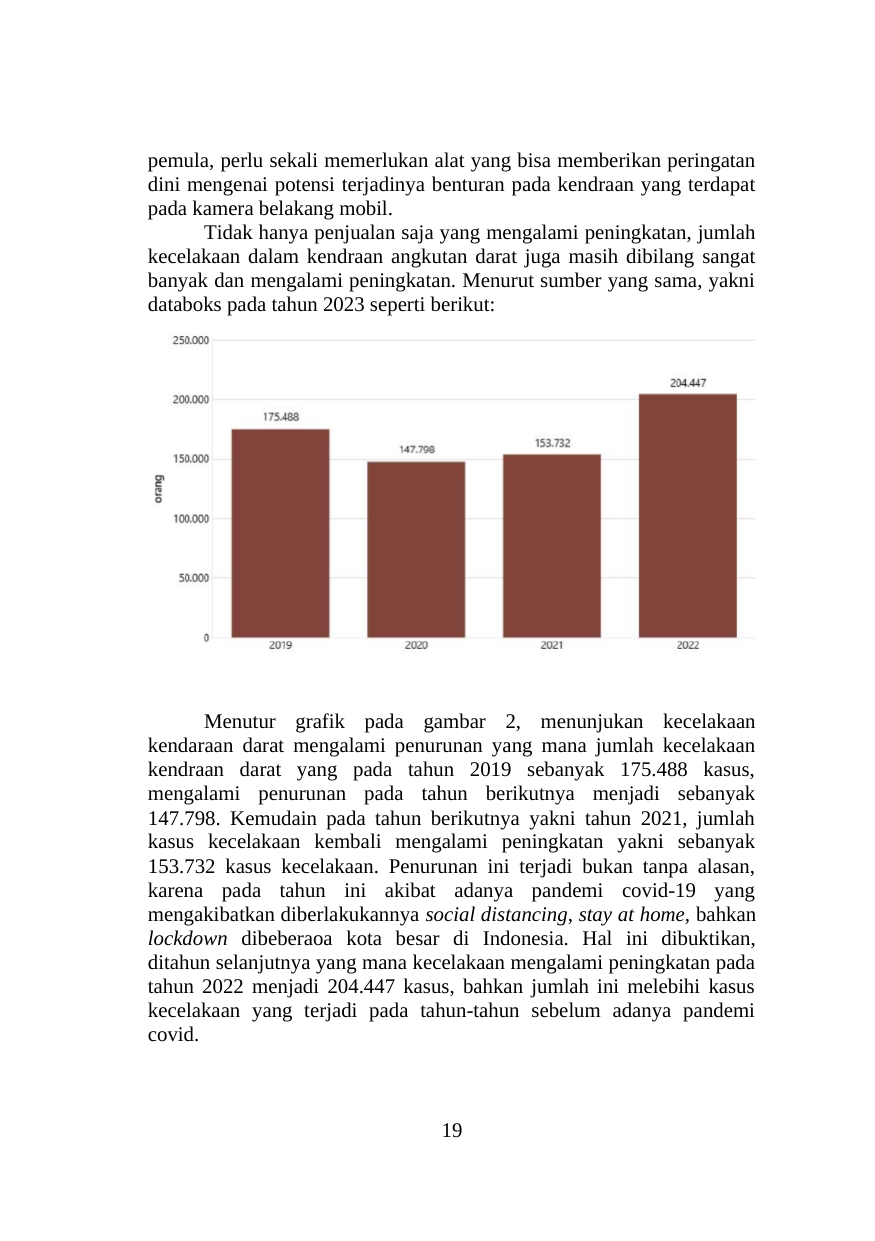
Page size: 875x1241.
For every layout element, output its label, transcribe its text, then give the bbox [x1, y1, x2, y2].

subtitle Tidak hanya penjualan saja yang mengalami peningkatan, jumlah kecelakaan dalam kendraan angkutan darat juga masih dibilang sangat banyak dan mengalami peningkatan. Menurut sumber yang sama, yakni databoks pada tahun 2023 seperti berikut: [148, 220, 756, 316]
picture [147, 316, 756, 661]
subtitle Menutur grafik pada gambar 2, menunjukan kecelakaan kendaraan darat mengalami penurunan yang mana jumlah kecelakaan kendraan darat yang pada tahun 2019 sebanyak 175.488 kasus, mengalami penurunan pada tahun berikutnya menjadi sebanyak 147.798. Kemudain pada tahun berikutnya yakni tahun 2021, jumlah kasus kecelakaan kembali mengalami peningkatan yakni sebanyak 153.732 kasus kecelakaan. Penurunan ini terjadi bukan tanpa alasan, karena pada tahun ini akibat adanya pandemi covid-19 yang mengakibatkan diberlakukannya social distancing, stay at home, bahkan lockdown dibeberaoa kota besar di Indonesia. Hal ini dibuktikan, ditahun selanjutnya yang mana kecelakaan mengalami peningkatan pada tahun 2022 menjadi 204.447 kasus, bahkan jumlah ini melebihi kasus kecelakaan yang terjadi pada tahun-tahun sebelum adanya pandemi covid. [148, 709, 756, 1046]
subtitle pemula, perlu sekali memerlukan alat yang bisa memberikan peringatan dini mengenai potensi terjadinya benturan pada kendraan yang terdapat pada kamera belakang mobil. [148, 148, 756, 220]
